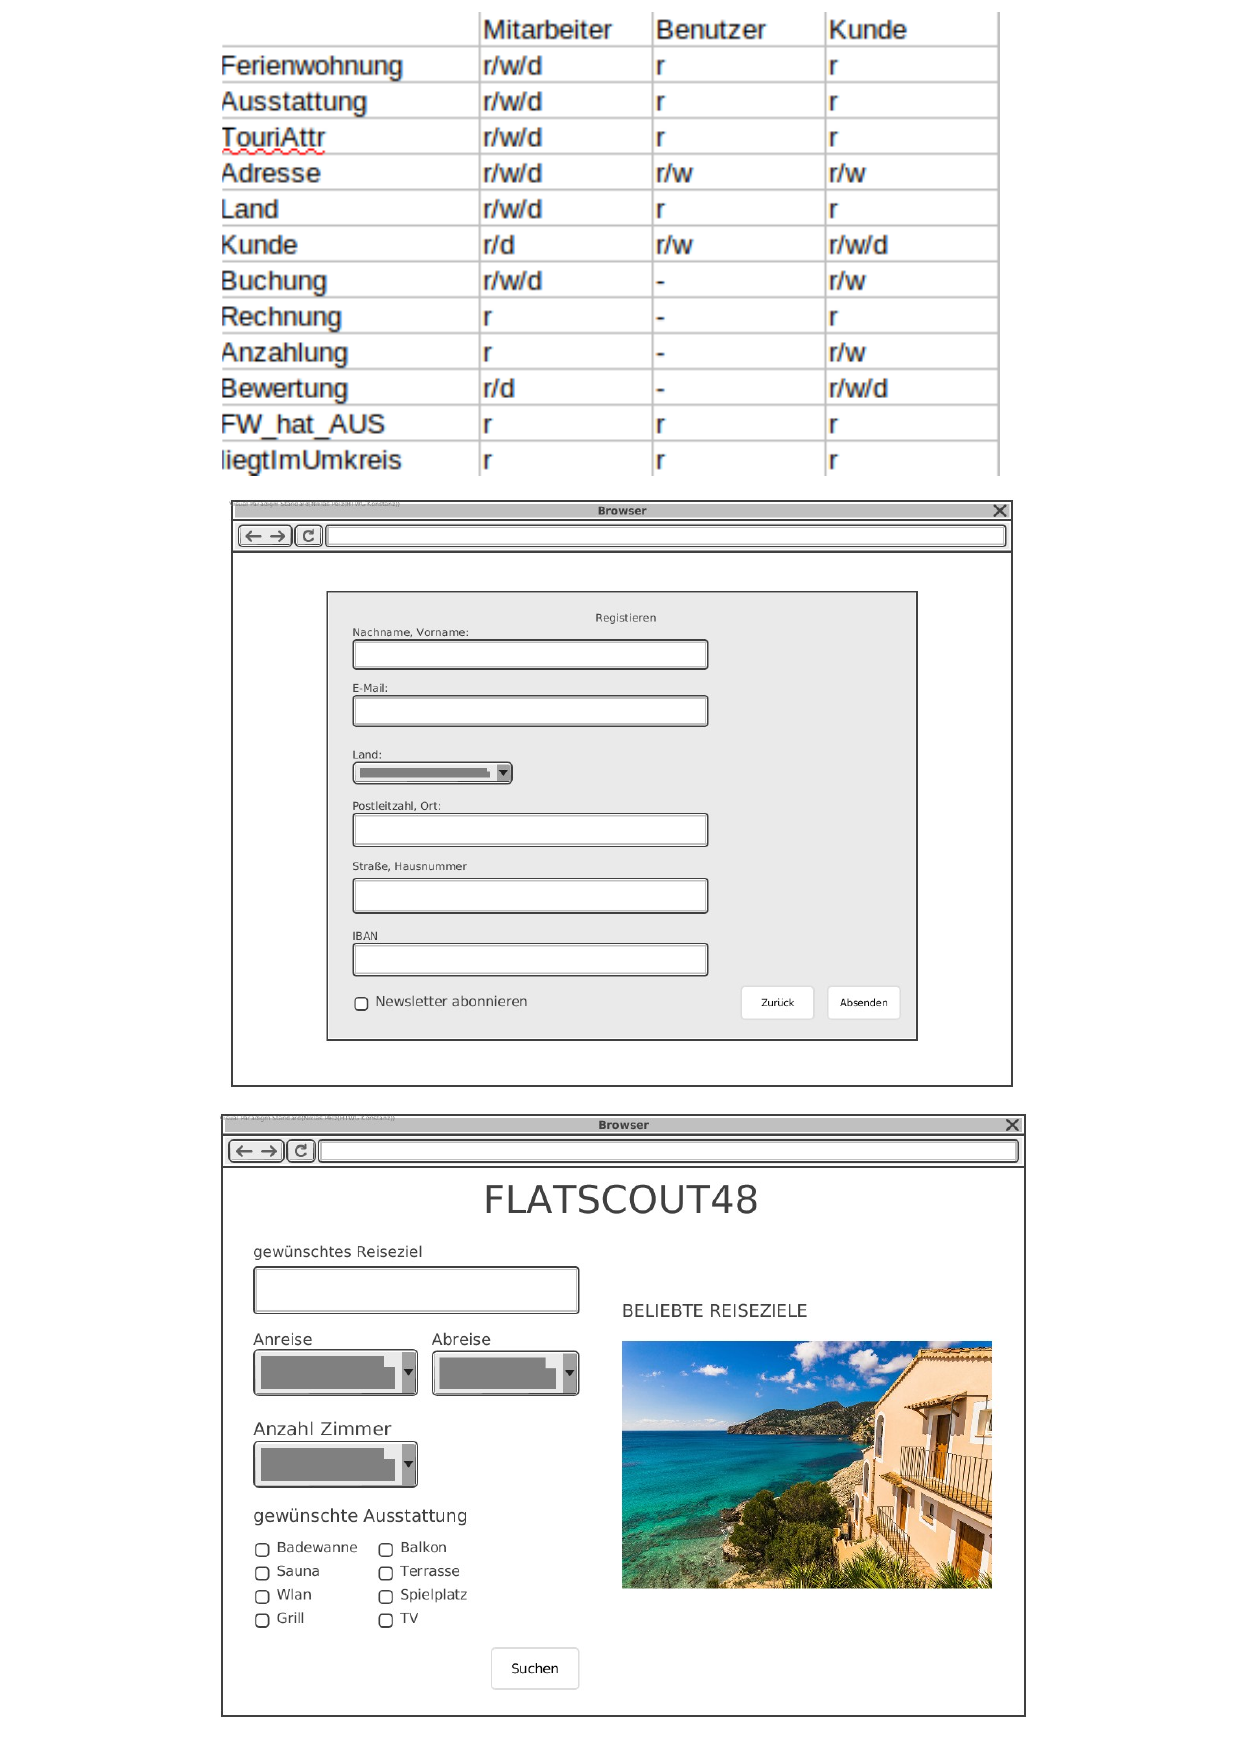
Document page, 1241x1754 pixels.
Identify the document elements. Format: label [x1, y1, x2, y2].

picture [229, 498, 1016, 1090]
picture [219, 1112, 1028, 1720]
picture [222, 12, 1000, 476]
